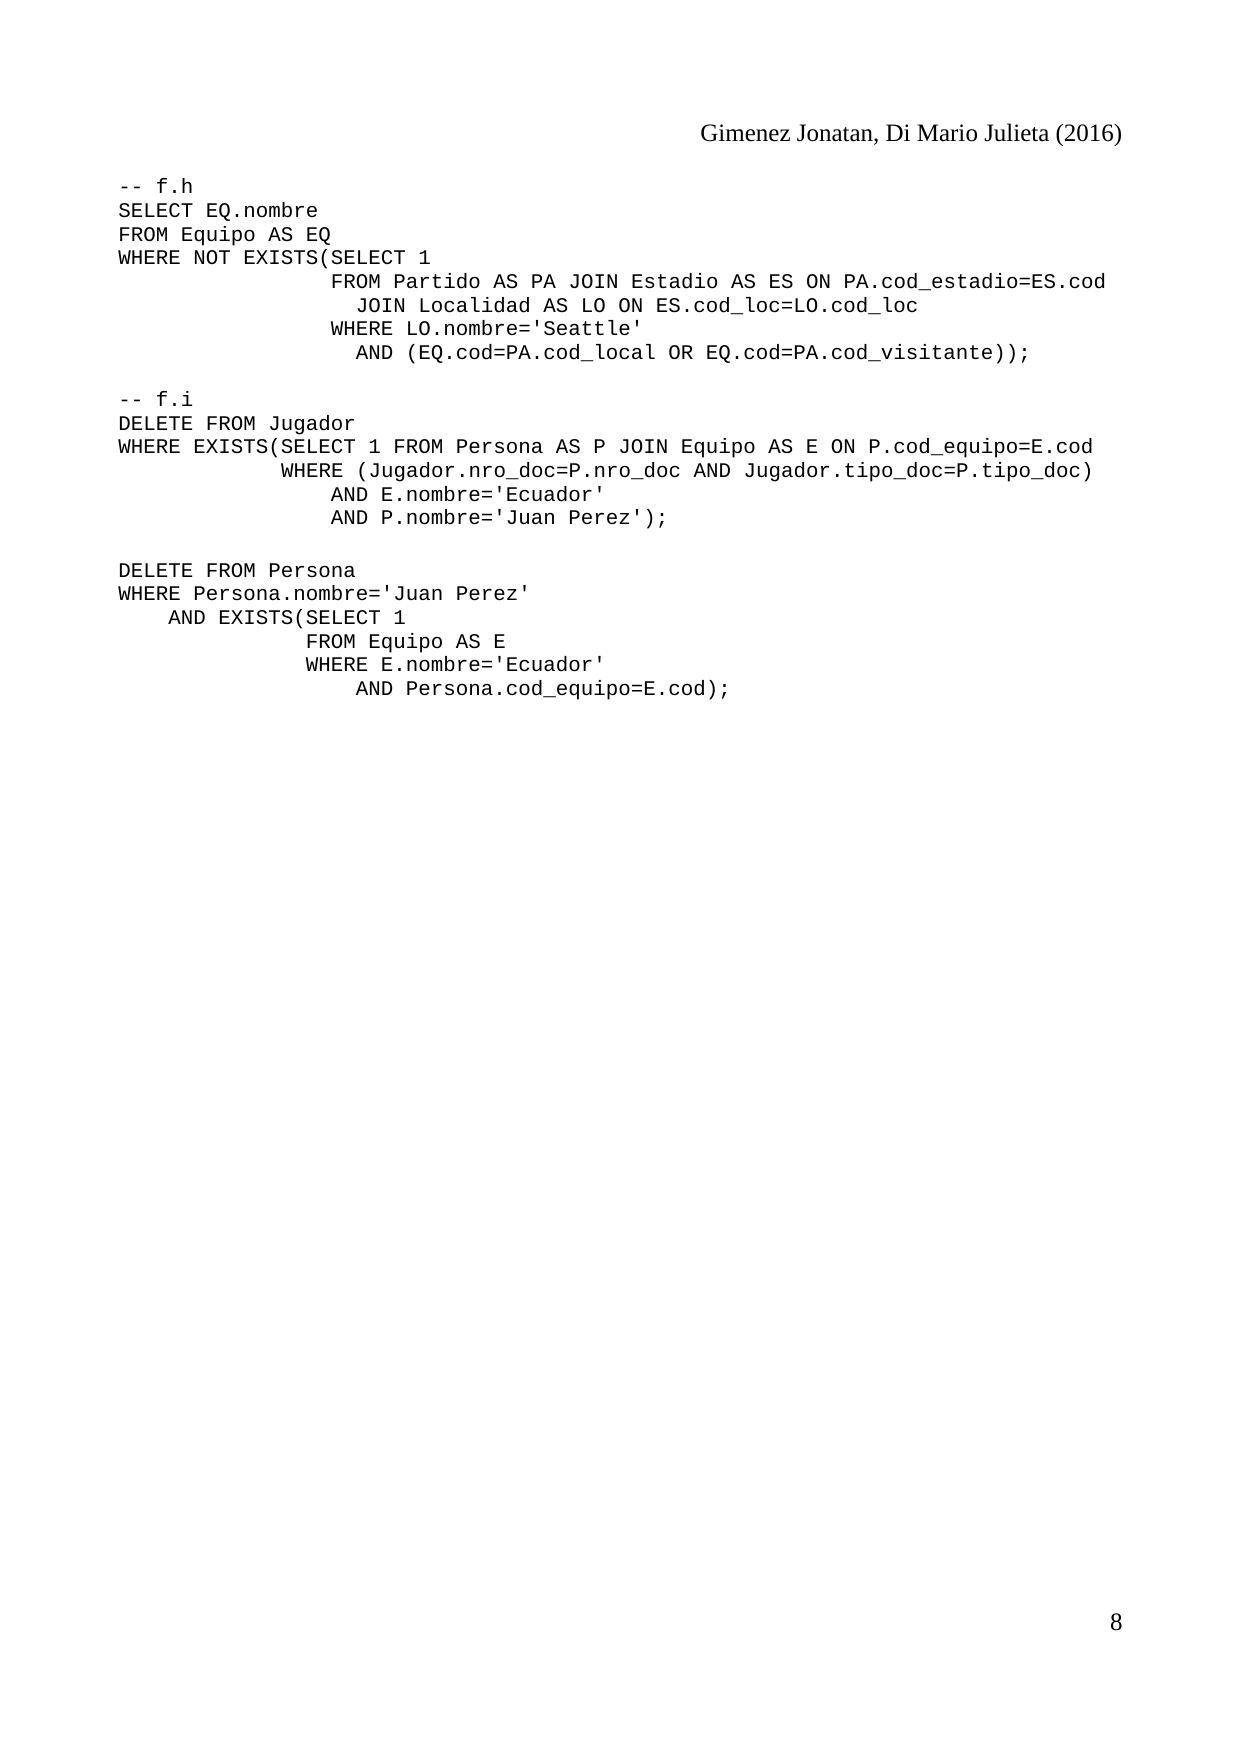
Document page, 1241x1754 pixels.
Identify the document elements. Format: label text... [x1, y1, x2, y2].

text FROM Equipo AS E [118, 631, 1122, 654]
text SELECT EQ.nombre [118, 200, 1122, 224]
text FROM Equipo AS EQ [118, 224, 1122, 247]
text DELETE FROM Jugador [118, 413, 1122, 436]
text WHERE (Jugador.nro_doc=P.nro_doc AND Jugador.tipo_doc=P.tipo_doc) [118, 460, 1122, 484]
text AND P.nombre='Juan Perez'); [118, 507, 1122, 531]
text DELETE FROM Persona [118, 560, 1122, 583]
text FROM Partido AS PA JOIN Estadio AS ES ON PA.cod_estadio=ES.cod [118, 271, 1122, 294]
text AND Persona.cod_equipo=E.cod); [118, 678, 1122, 702]
text JOIN Localidad AS LO ON ES.cod_loc=LO.cod_loc [118, 294, 1122, 318]
text WHERE E.nombre='Ecuador' [118, 654, 1122, 678]
text AND EXISTS(SELECT 1 [118, 607, 1122, 631]
text -- f.i [118, 389, 1122, 413]
text AND E.nombre='Ecuador' [118, 484, 1122, 507]
text AND (EQ.cod=PA.cod_local OR EQ.cod=PA.cod_visitante)); [118, 342, 1122, 366]
text WHERE EXISTS(SELECT 1 FROM Persona AS P JOIN Equipo AS E ON P.cod_equipo=E.cod [118, 436, 1122, 460]
text WHERE NOT EXISTS(SELECT 1 [118, 247, 1122, 271]
text WHERE Persona.nombre='Juan Perez' [118, 583, 1122, 607]
text WHERE LO.nombre='Seattle' [118, 318, 1122, 342]
text -- f.h [118, 176, 1122, 200]
